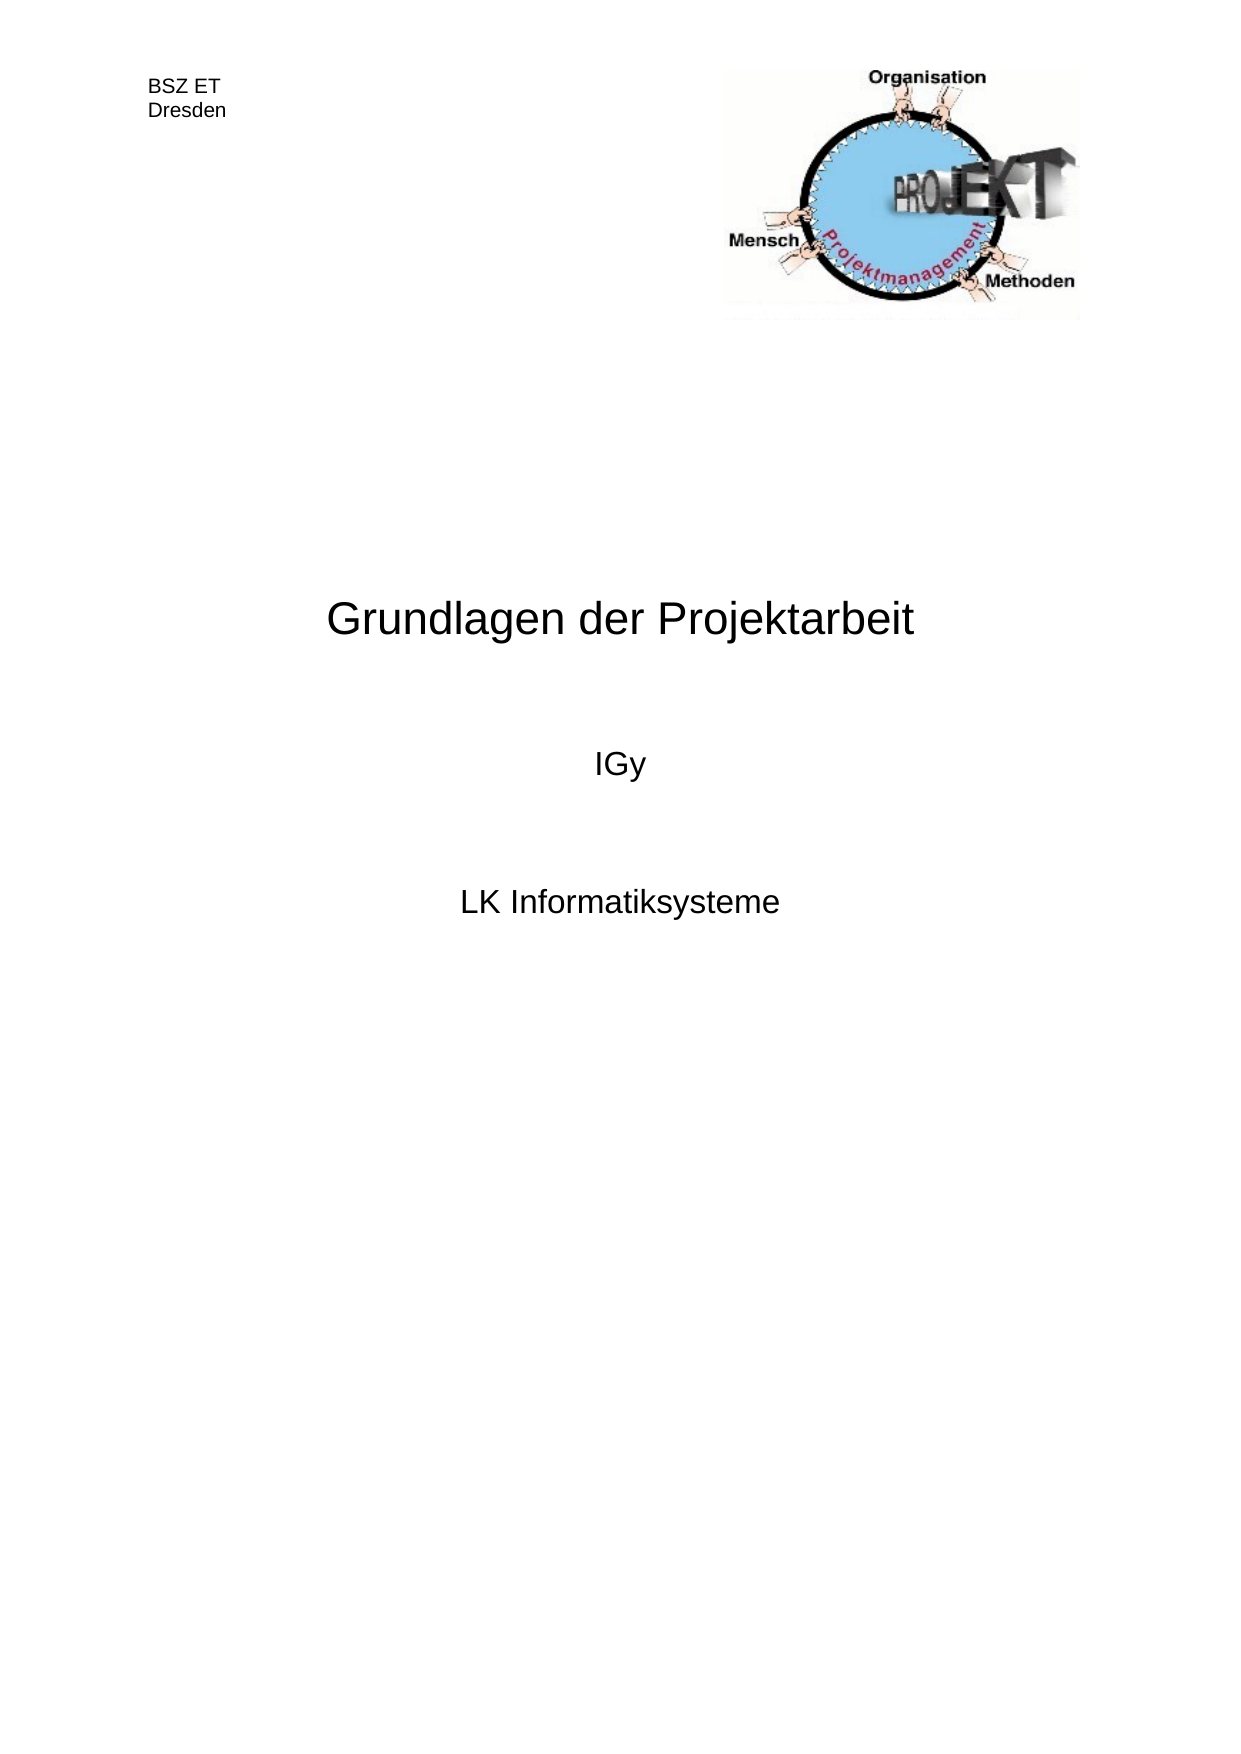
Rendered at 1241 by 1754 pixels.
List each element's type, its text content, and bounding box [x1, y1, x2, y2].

text IGy [148, 744, 1092, 783]
subtitle LK Informatiksysteme [148, 883, 1092, 921]
picture [735, 70, 1080, 320]
text Grundlagen der Projektarbeit [148, 591, 1092, 644]
